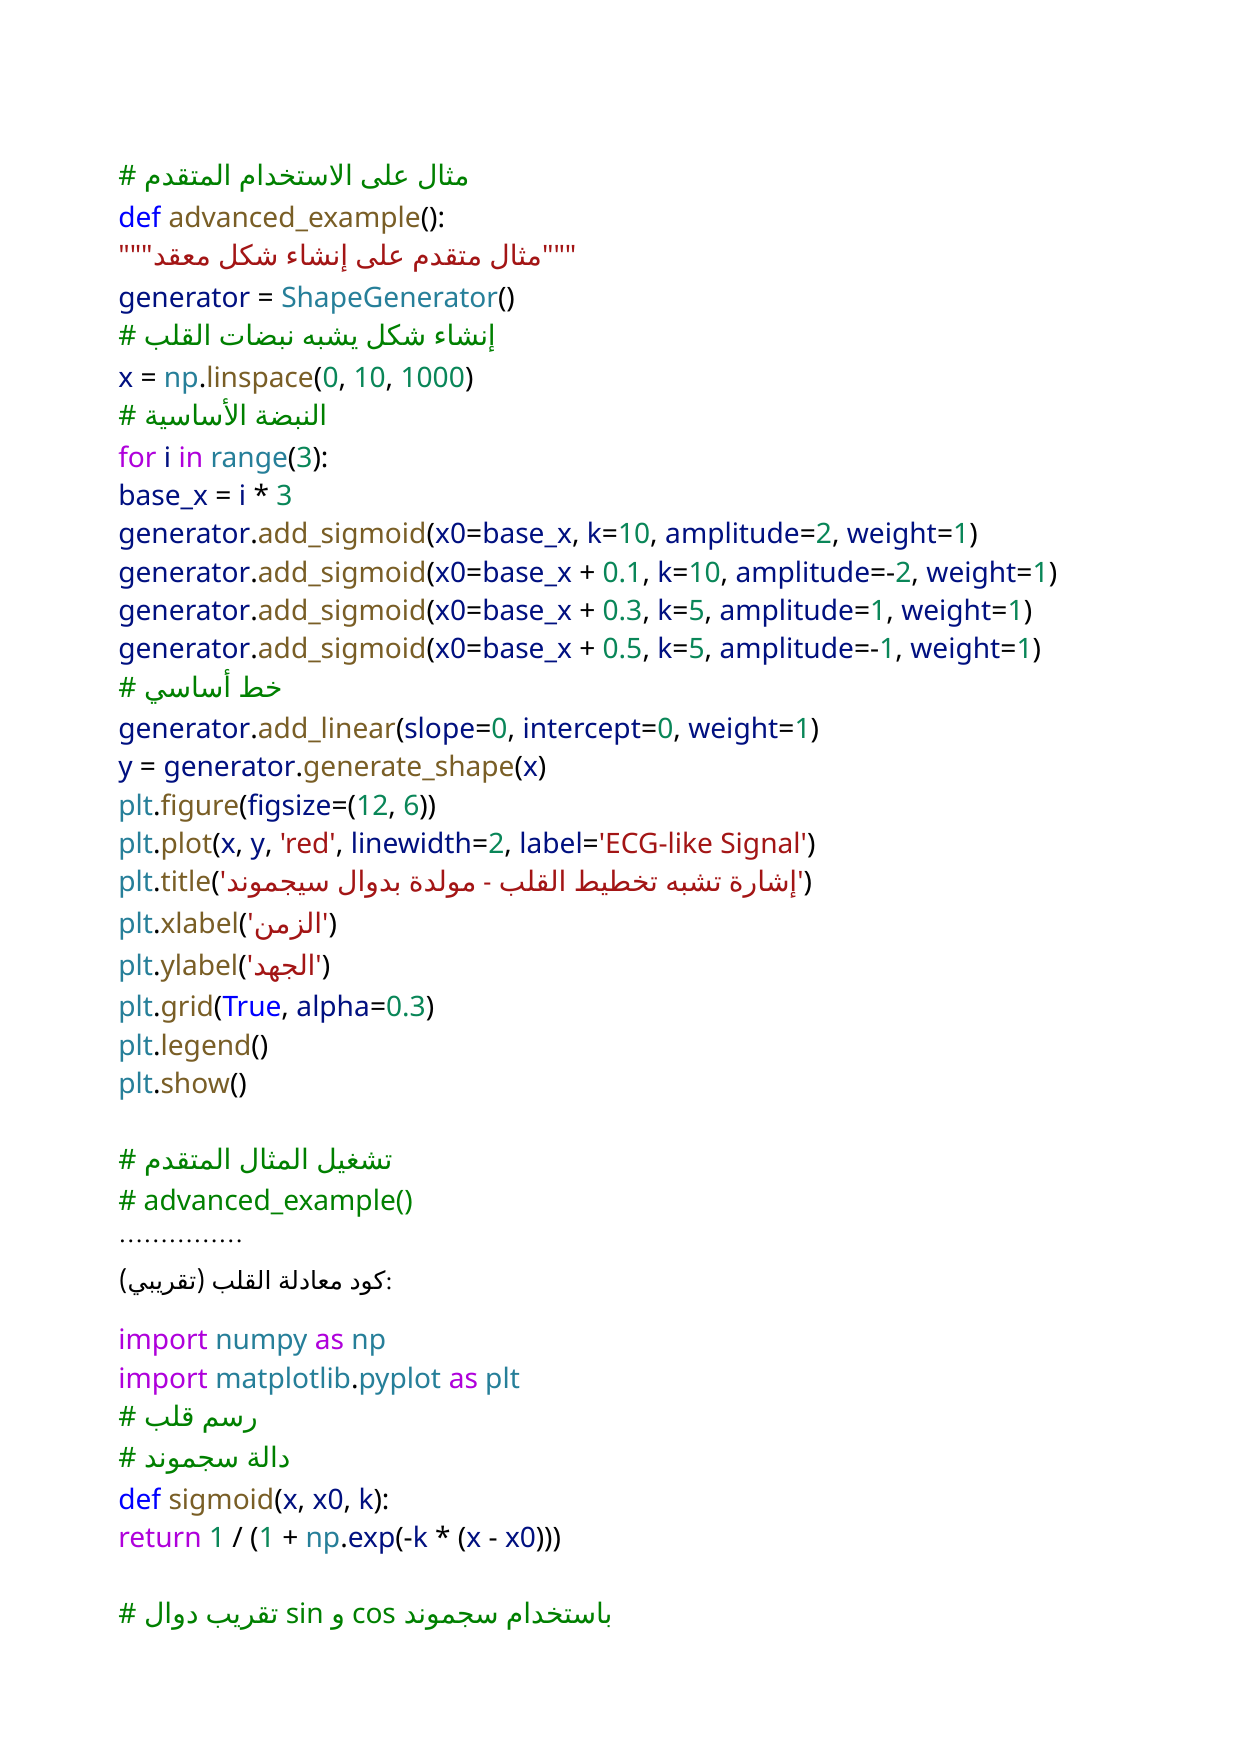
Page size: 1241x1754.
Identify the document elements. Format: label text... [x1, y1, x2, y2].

text generator.add_sigmoid(x0=base_x, k=10, amplitude=2, weight=1) [118, 513, 1122, 552]
text import matplotlib.pyplot as plt [118, 1358, 1122, 1396]
text …………… [118, 1219, 1122, 1248]
text plt.ylabel('الجهد') [118, 945, 1122, 986]
text # دالة سجموند [118, 1438, 1122, 1479]
text plt.xlabel('الزمن') [118, 903, 1122, 945]
text # رسم قلب [118, 1396, 1122, 1438]
text # تشغيل المثال المتقدم [118, 1139, 1122, 1181]
text """مثال متقدم على إنشاء شكل معقد""" [118, 236, 1122, 277]
text generator.add_sigmoid(x0=base_x + 0.3, k=5, amplitude=1, weight=1) [118, 590, 1122, 628]
text return 1 / (1 + np.exp(-k * (x - x0))) [118, 1518, 1122, 1556]
text # مثال على الاستخدام المتقدم [118, 156, 1122, 197]
text base_x = i * 3 [118, 475, 1122, 513]
text plt.legend() [118, 1025, 1122, 1063]
text generator.add_sigmoid(x0=base_x + 0.5, k=5, amplitude=-1, weight=1) [118, 628, 1122, 667]
text # advanced_example() [118, 1181, 1122, 1219]
text # تقريب دوال sin و cos باستخدام سجموند [118, 1593, 1122, 1635]
text y = generator.generate_shape(x) [118, 747, 1122, 785]
text plt.show() [118, 1063, 1122, 1101]
text plt.grid(True, alpha=0.3) [118, 986, 1122, 1025]
text # خط أساسي [118, 667, 1122, 708]
text كود معادلة القلب (تقريبي): [118, 1266, 1122, 1300]
text import numpy as np [118, 1319, 1122, 1358]
text plt.title('إشارة تشبه تخطيط القلب - مولدة بدوال سيجموند') [118, 862, 1122, 903]
text plt.figure(figsize=(12, 6)) [118, 785, 1122, 823]
text x = np.linspace(0, 10, 1000) [118, 357, 1122, 395]
text def advanced_example(): [118, 197, 1122, 236]
text # إنشاء شكل يشبه نبضات القلب [118, 315, 1122, 357]
text # النبضة الأساسية [118, 395, 1122, 437]
text for i in range(3): [118, 437, 1122, 475]
text def sigmoid(x, x0, k): [118, 1479, 1122, 1518]
text plt.plot(x, y, 'red', linewidth=2, label='ECG-like Signal') [118, 823, 1122, 862]
text generator.add_sigmoid(x0=base_x + 0.1, k=10, amplitude=-2, weight=1) [118, 552, 1122, 590]
text generator.add_linear(slope=0, intercept=0, weight=1) [118, 708, 1122, 747]
text generator = ShapeGenerator() [118, 277, 1122, 315]
